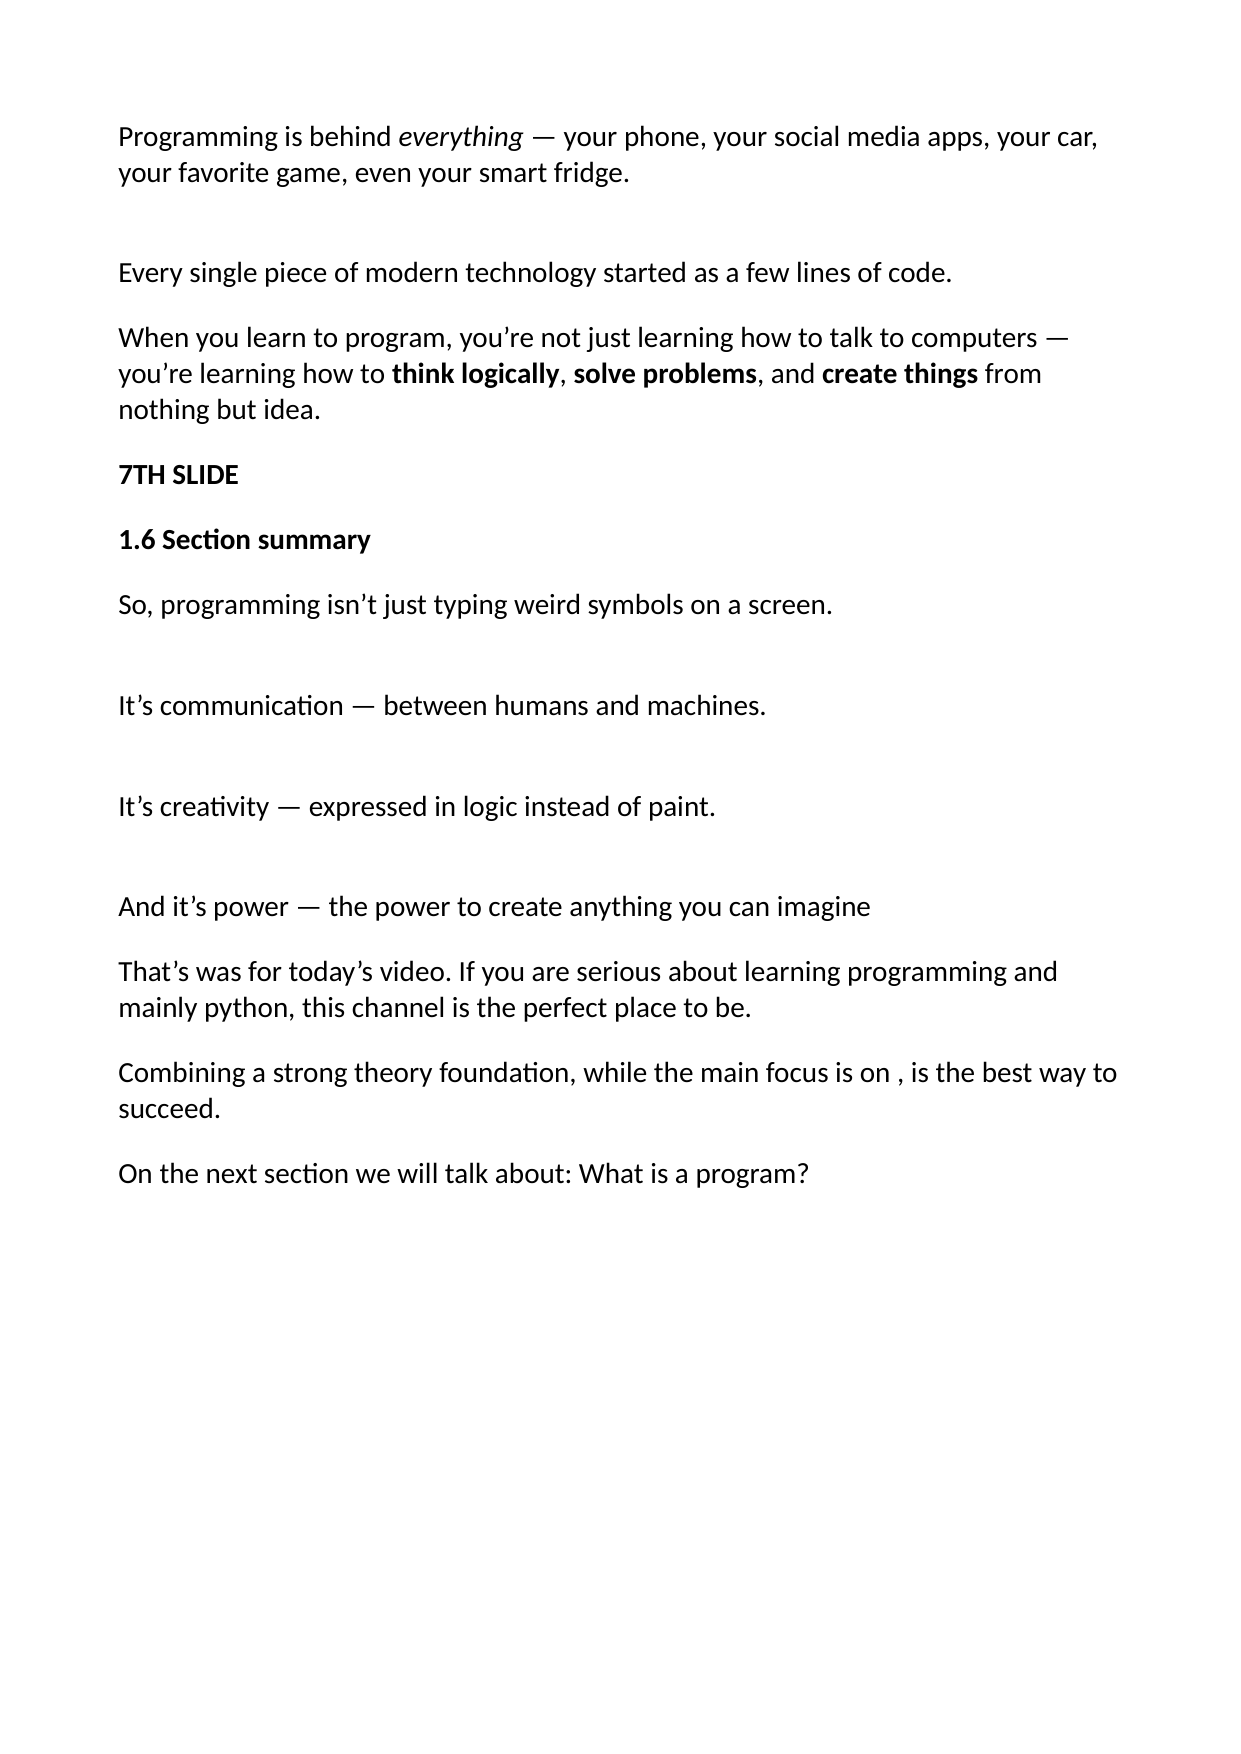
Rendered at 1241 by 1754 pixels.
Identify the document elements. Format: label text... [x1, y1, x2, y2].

text When you learn to program, you’re not just learning how to talk to computers — you’re learning how to think logically, solve problems, and create things from nothing but idea. [118, 319, 1122, 426]
text It’s communication — between humans and machines. [118, 651, 1122, 722]
text Every single piece of modern technology started as a few lines of code. [118, 219, 1122, 290]
text Combining a strong theory foundation, while the main focus is on , is the best way to succeed. [118, 1054, 1122, 1125]
text 1.6 Section summary [118, 521, 1122, 557]
text So, programming isn’t just typing weird symbols on a screen. [118, 586, 1122, 622]
text On the next section we will talk about: What is a program? [118, 1155, 1122, 1191]
text That’s was for today’s video. If you are serious about learning programming and mainly python, this channel is the perfect place to be. [118, 953, 1122, 1025]
text Programming is behind everything — your phone, your social media apps, your car, your favorite game, even your smart fridge. [118, 118, 1122, 189]
text 7TH SLIDE [118, 456, 1122, 492]
text And it’s power — the power to create anything you can imagine [118, 853, 1122, 924]
text It’s creativity — expressed in logic instead of paint. [118, 752, 1122, 823]
